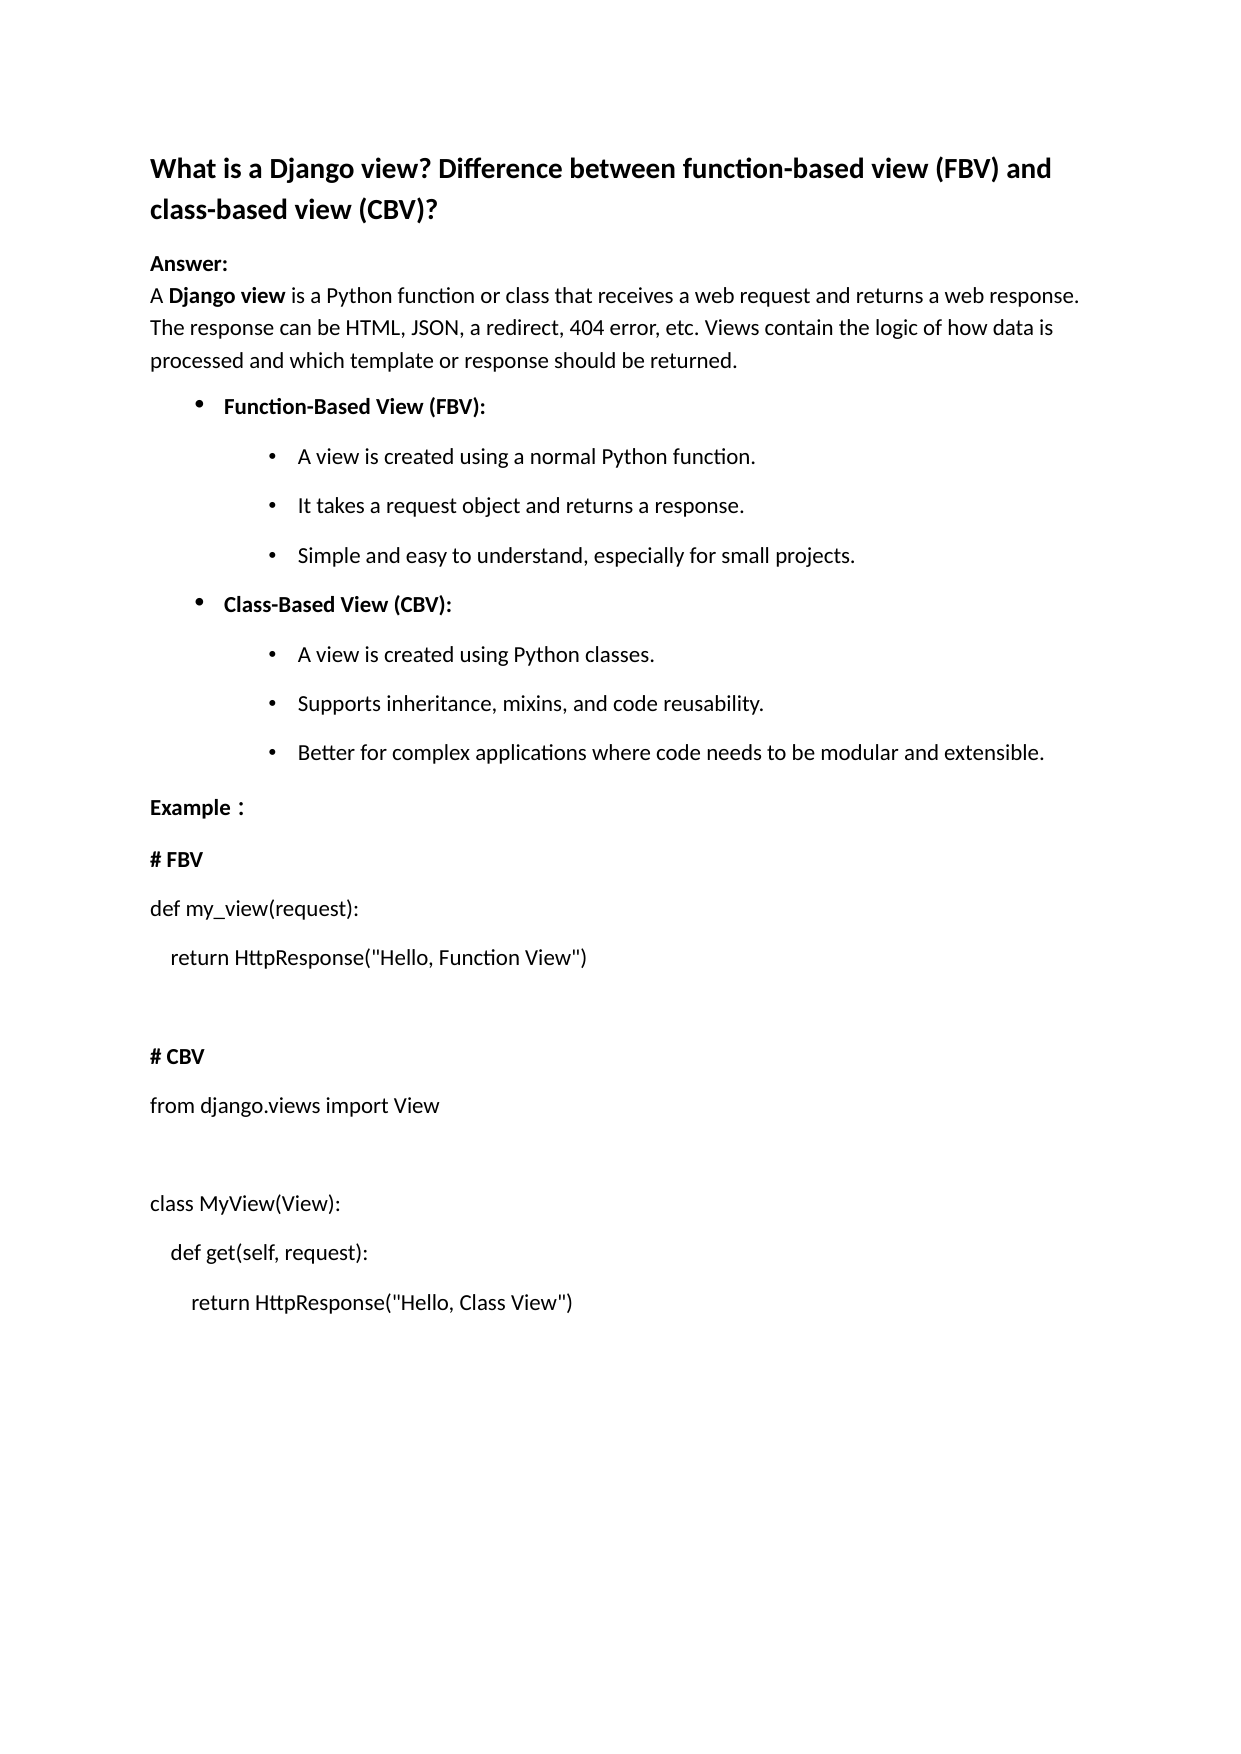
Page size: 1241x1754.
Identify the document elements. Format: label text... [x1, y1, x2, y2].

text from django.views import View [150, 1091, 1090, 1119]
list A view is created using Python classes. [268, 640, 1090, 668]
text Answer: A Django view is a Python function or class that receives a web request and returns a web response. The response can be HTML, JSON, a redirect, 404 error, etc. Views contain the logic of how data is processed and which template or response should be returned. [150, 249, 1090, 374]
text return HttpResponse("Hello, Function View") [150, 943, 1090, 972]
text Example : [150, 787, 1090, 823]
text return HttpResponse("Hello, Class View") [150, 1288, 1090, 1316]
list Simple and easy to understand, especially for small projects. [268, 541, 1090, 569]
list Better for complex applications where code needs to be modular and extensible. [268, 738, 1090, 766]
text # CBV [150, 1042, 1090, 1070]
list Supports inheritance, mixins, and code reusability. [268, 689, 1090, 717]
list Class-Based View (CBV): [194, 590, 1090, 618]
list A view is created using a normal Python function. [268, 442, 1090, 470]
list Function-Based View (FBV): [194, 392, 1090, 421]
text What is a Django view? Difference between function-based view (FBV) and class-based view (CBV)? [150, 150, 1090, 227]
text def my_view(request): [150, 894, 1090, 922]
text def get(self, request): [150, 1238, 1090, 1267]
text class MyView(View): [150, 1189, 1090, 1217]
text # FBV [150, 845, 1090, 873]
list It takes a request object and returns a response. [268, 492, 1090, 519]
